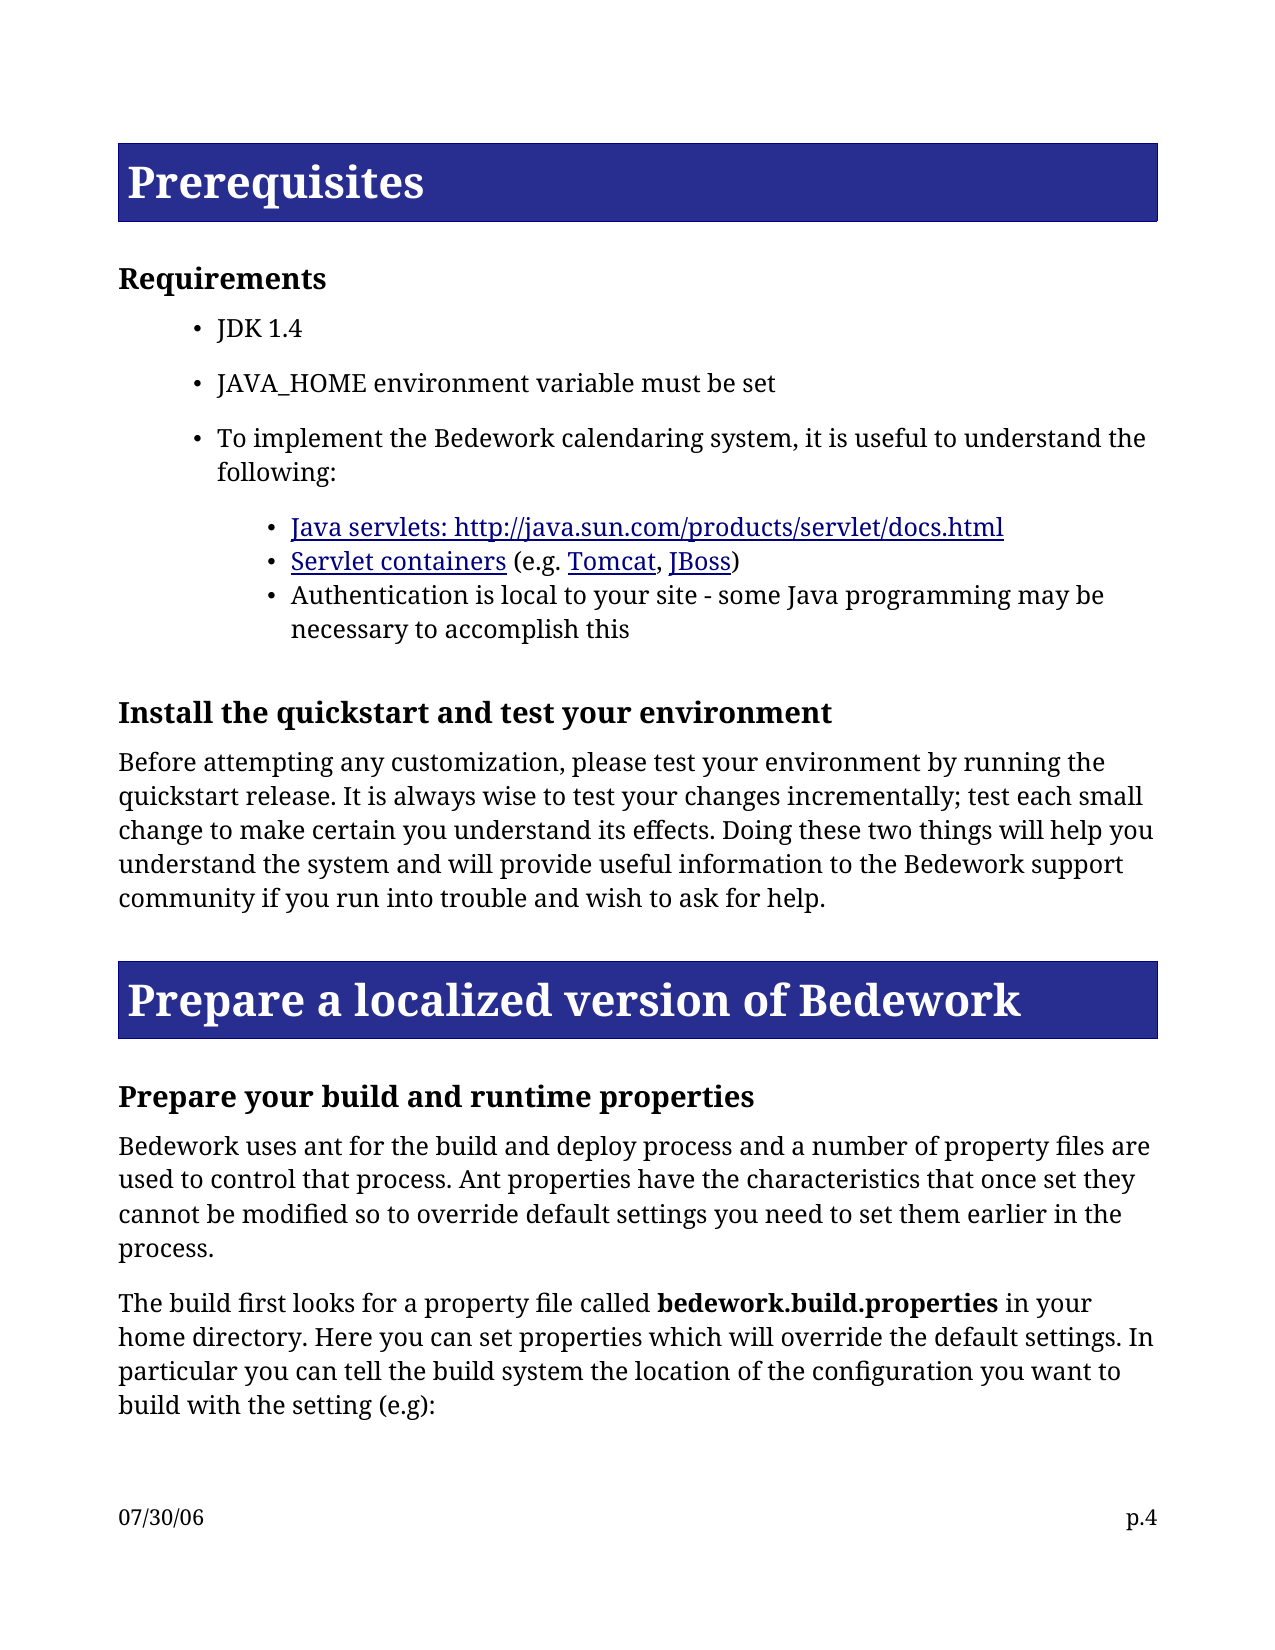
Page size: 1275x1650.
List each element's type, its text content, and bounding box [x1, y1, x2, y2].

list JDK 1.4 [193, 311, 1157, 344]
subtitle Prepare your build and runtime properties [118, 1076, 1157, 1116]
list JAVA_HOME environment variable must be set [193, 366, 1157, 400]
list Authentication is local to your site - some Java programming may be necessary to accomplish this [267, 578, 1157, 646]
subtitle Requirements [118, 258, 1157, 298]
text Before attempting any customization, please test your environment by running the quickstart release. It is always wise to test your changes incrementally; test each small change to make certain you understand its effects. Doing these two things will help you understand the system and will provide useful information to the Bedework support community if you run into trouble and wish to ask for help. [118, 744, 1157, 915]
list Java servlets: http://java.sun.com/products/servlet/docs.html [267, 510, 1157, 544]
list To implement the Bedework calendaring system, it is useful to understand the following: [193, 421, 1157, 489]
text The build first looks for a property file called bedework.build.properties in your home directory. Here you can set properties which will override the default settings. In particular you can tell the build system the location of the configuration you want to build with the setting (e.g): [118, 1285, 1157, 1422]
subtitle Prepare a localized version of Bedework [119, 962, 1157, 1038]
list Servlet containers (e.g. Tomcat, JBoss) [267, 544, 1157, 578]
text Bedework uses ant for the build and deploy process and a number of property files are used to control that process. Ant properties have the characteristics that once set they cannot be modified so to override default settings you need to set them earlier in the process. [118, 1128, 1157, 1264]
subtitle Prerequisites [119, 144, 1157, 221]
subtitle Install the quickstart and test your environment [118, 692, 1157, 732]
